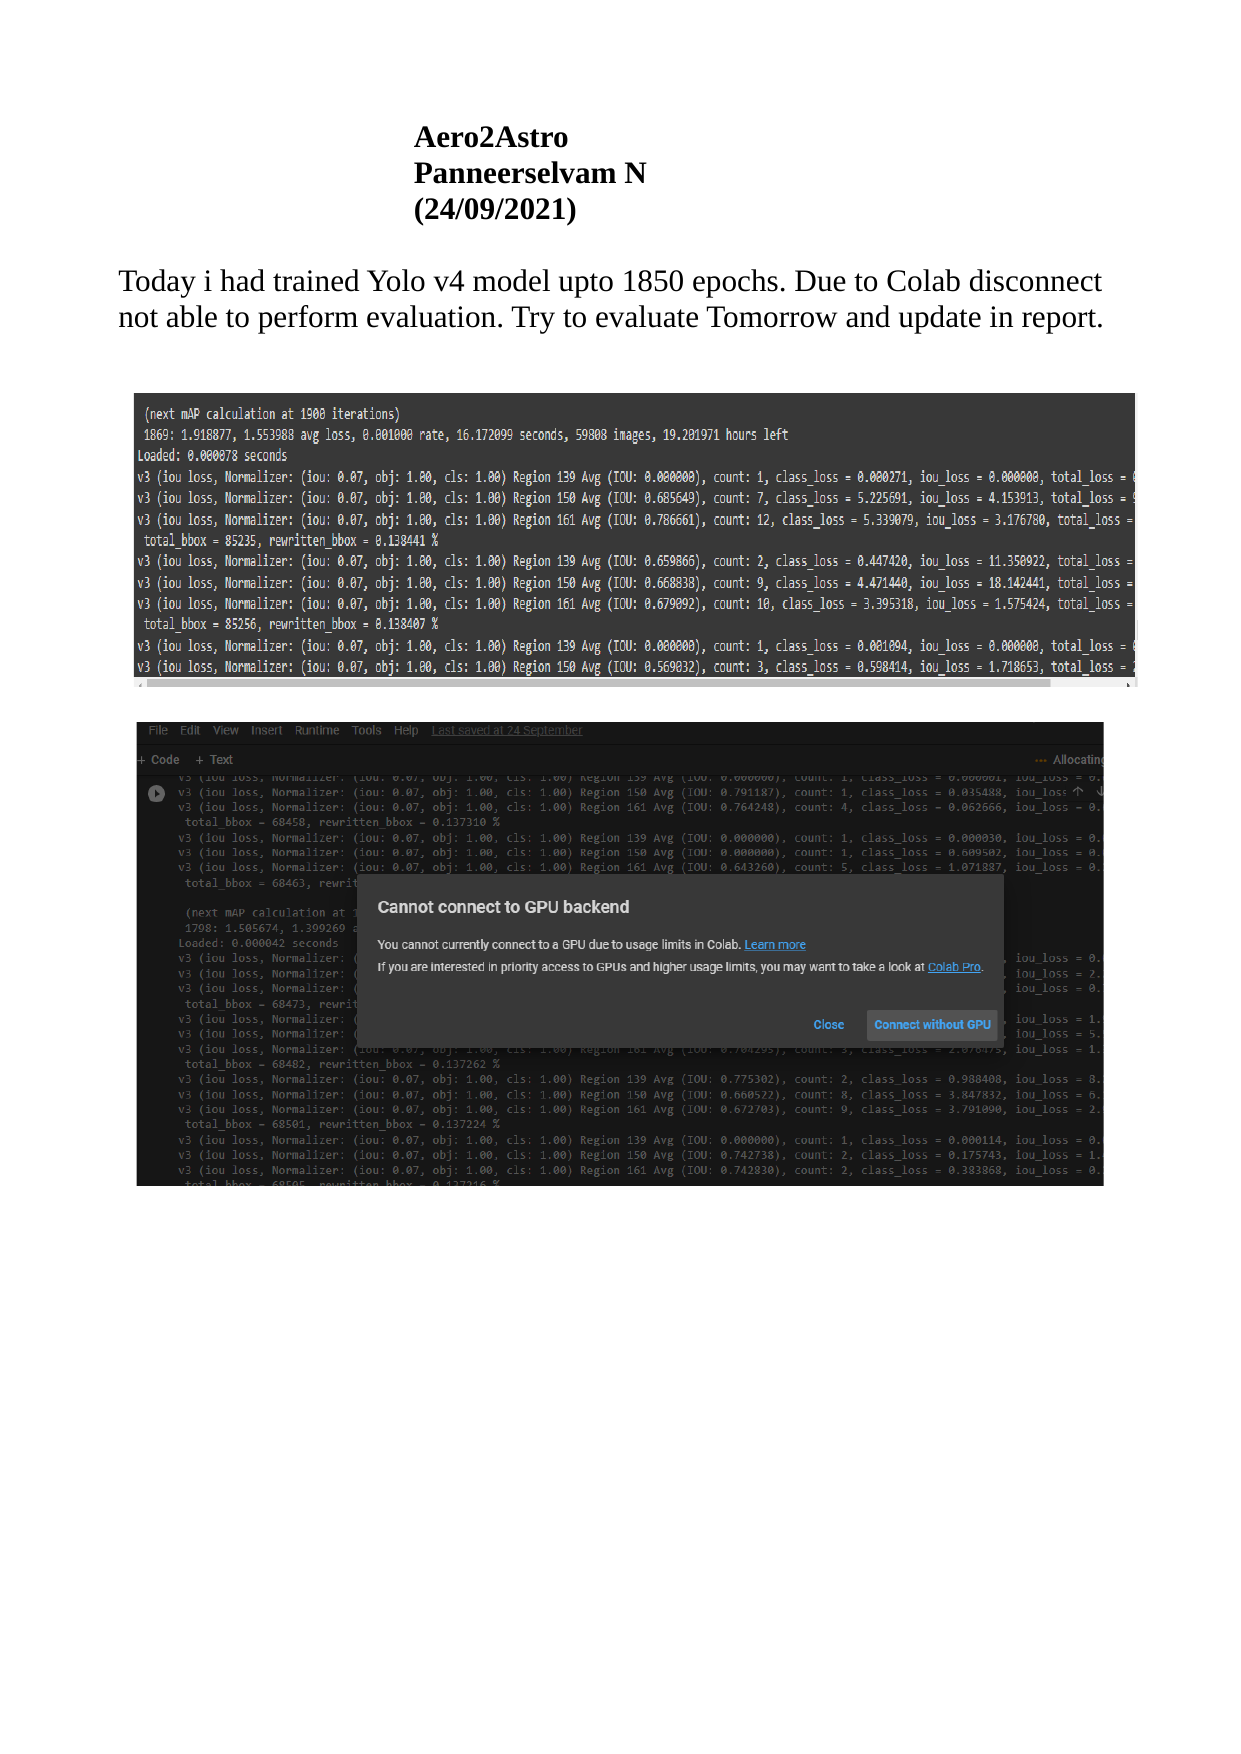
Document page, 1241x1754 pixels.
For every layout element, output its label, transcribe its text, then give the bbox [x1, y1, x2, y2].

text (24/09/2021) [118, 190, 1122, 226]
picture [133, 393, 1138, 687]
text Today i had trained Yolo v4 model upto 1850 epochs. Due to Colab disconnect not able to perform evaluation. Try to evaluate Tomorrow and update in report. [118, 262, 1122, 334]
text Aero2Astro [118, 118, 1122, 154]
text Panneerselvam N [118, 154, 1122, 190]
picture [136, 722, 1104, 1186]
